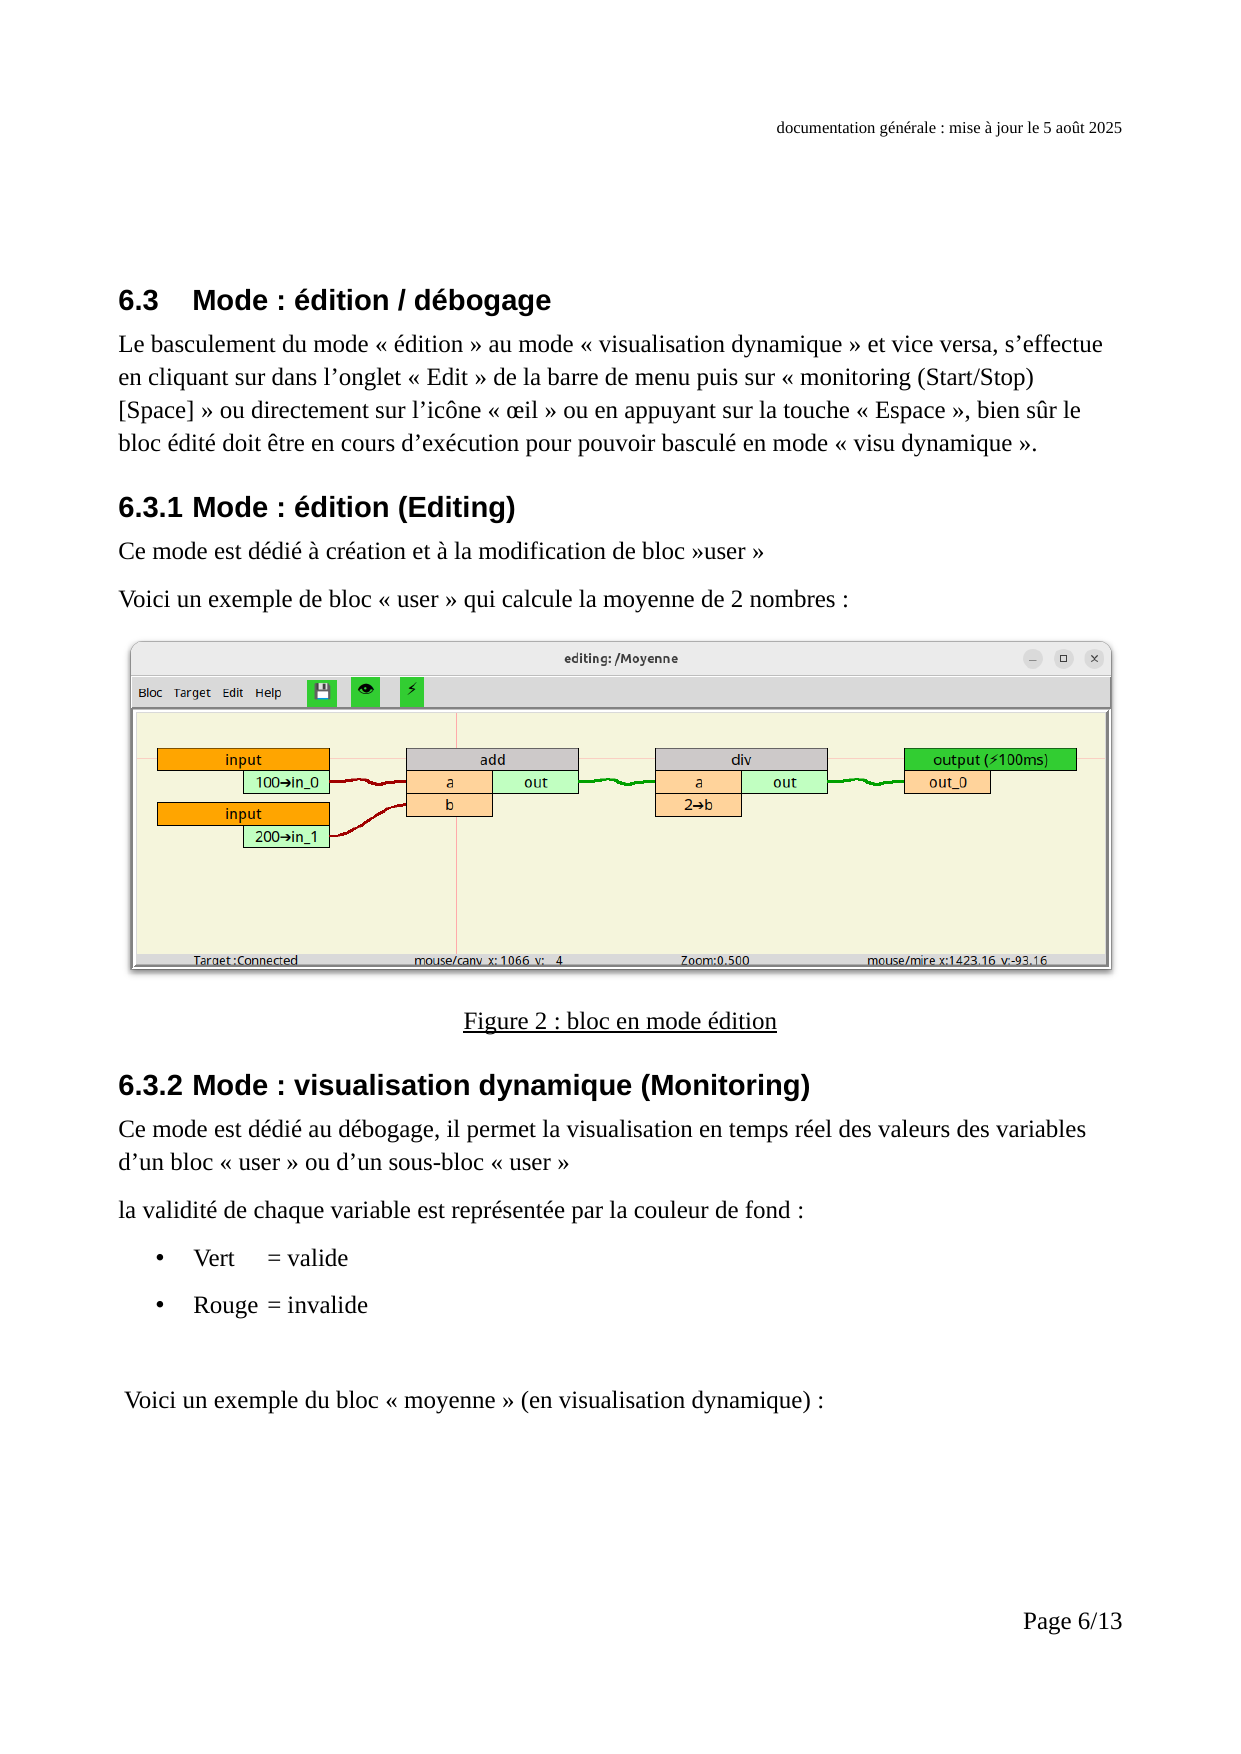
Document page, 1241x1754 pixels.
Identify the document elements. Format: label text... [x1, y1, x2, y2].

text Voici un exemple du bloc « moyenne » (en visualisation dynamique) : [118, 1386, 1122, 1414]
list Rouge = invalide [156, 1290, 1122, 1319]
text Figure 2 : bloc en mode édition [118, 984, 1122, 1035]
text Le basculement du mode « édition » au mode « visualisation dynamique » et vice versa, s’effectue en cliquant sur dans l’onglet « Edit » de la barre de menu puis sur « monitoring (Start/Stop) [Space] » ou directement sur l’icône « œil » ou en appuyant sur la touche « Espace », bien sûr le bloc édité doit être en cours d’exécution pour pouvoir basculé en mode « visu dynamique ». [118, 329, 1122, 457]
text Ce mode est dédié à création et à la modification de bloc »user » [118, 536, 1122, 565]
picture [118, 631, 1123, 984]
subtitle Mode : édition / débogage [118, 283, 1122, 316]
list Vert = valide [156, 1243, 1122, 1271]
text la validité de chaque variable est représentée par la couleur de fond : [118, 1195, 1122, 1224]
text Voici un exemple de bloc « user » qui calcule la moyenne de 2 nombres : [118, 584, 1122, 612]
subtitle Mode : édition (Editing) [118, 490, 1122, 524]
text Ce mode est dédié au débogage, il permet la visualisation en temps réel des valeurs des variables d’un bloc « user » ou d’un sous-bloc « user » [118, 1114, 1122, 1176]
subtitle Mode : visualisation dynamique (Monitoring) [118, 1068, 1122, 1102]
